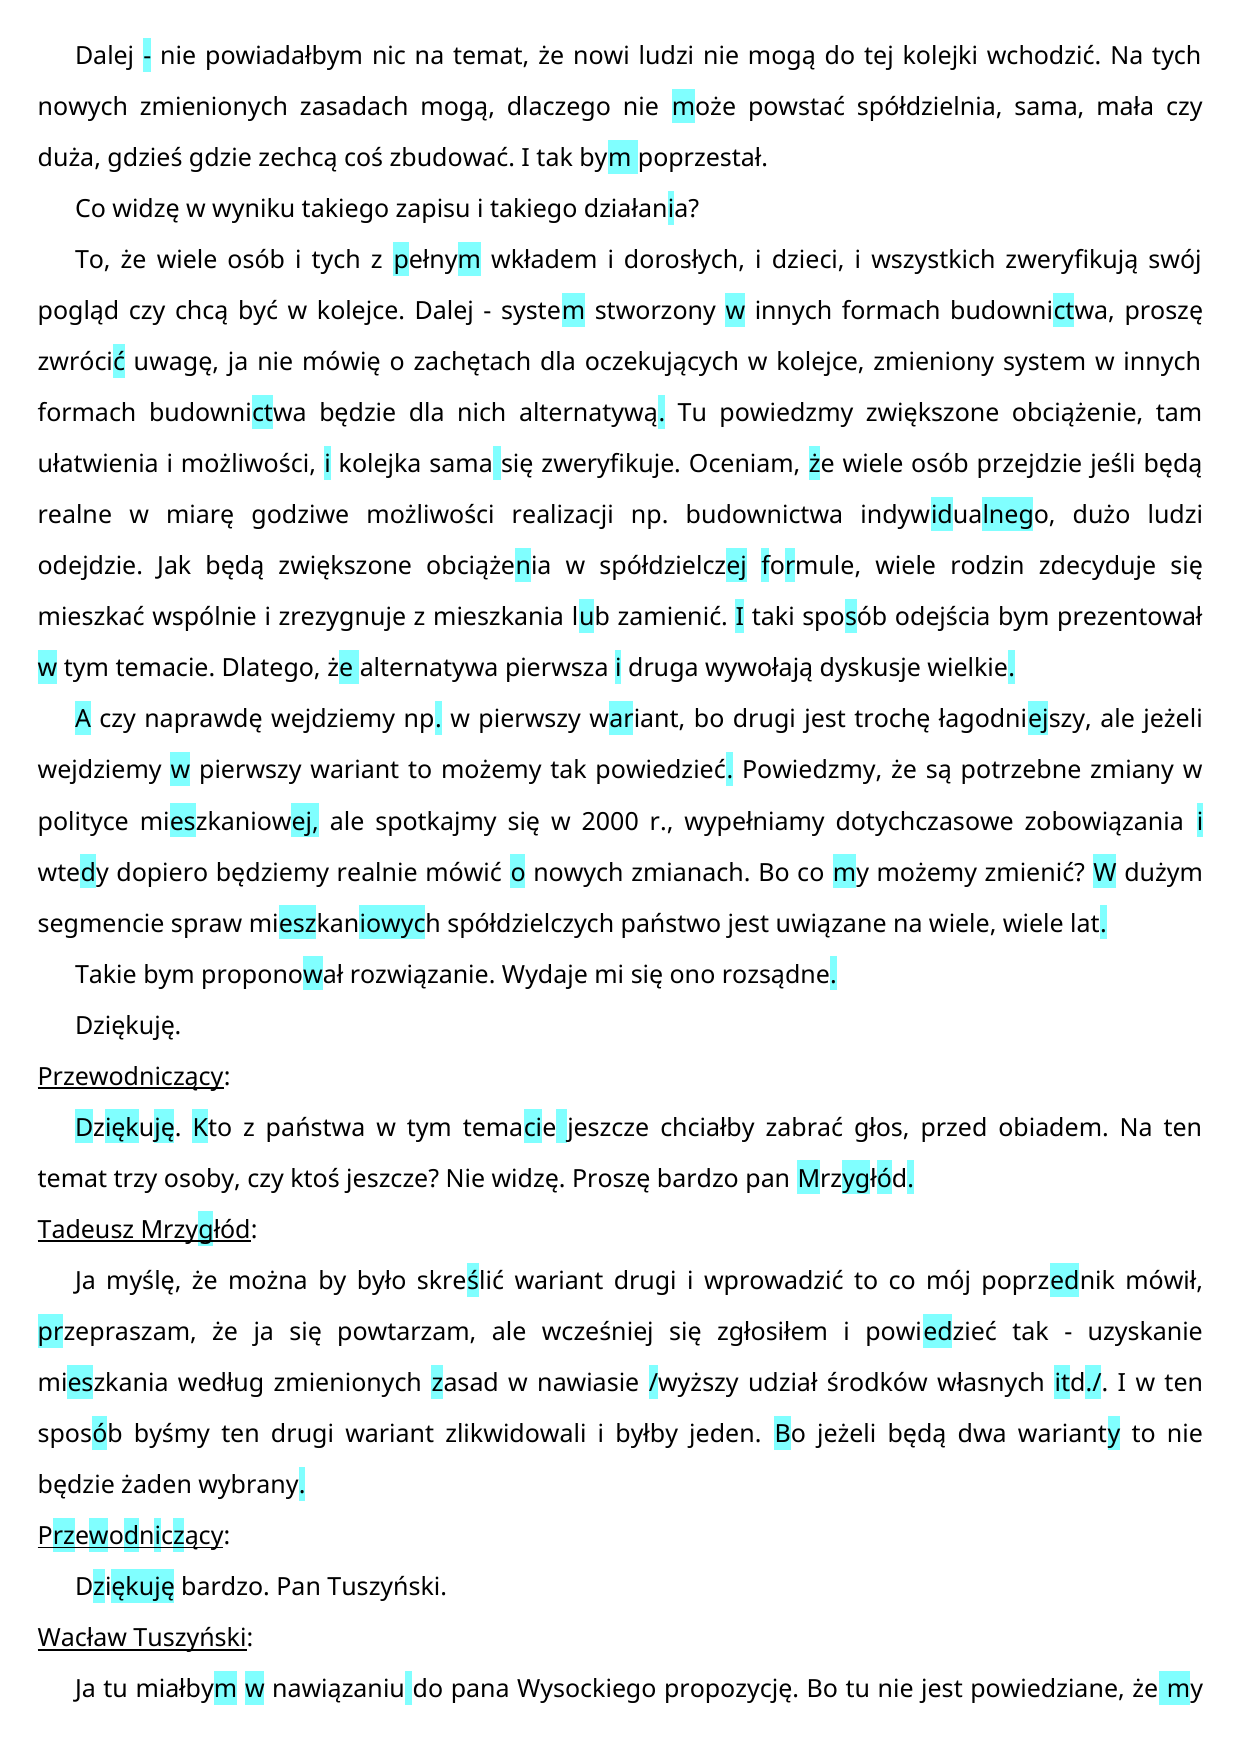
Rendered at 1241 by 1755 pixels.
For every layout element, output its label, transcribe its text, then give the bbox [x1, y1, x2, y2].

text Takie bym proponował rozwiązanie. Wydaje mi się ono rozsądne. [37, 956, 1203, 990]
text To, że wiele osób i tych z pełnym wkładem i dorosłych, i dzieci, i wszystkich zweryfikują swój pogląd czy chcą być w kolejce. Dalej - system stworzony w innych formach budownictwa, proszę zwrócić uwagę, ja nie mówię o zachętach dla oczekujących w kolejce, zmieniony system w innych formach budownictwa będzie dla nich alternatywą. Tu powiedzmy zwiększone obciążenie, tam ułatwienia i możliwości, i kolejka sama się zweryfikuje. Oceniam, że wiele osób przejdzie jeśli będą realne w miarę godziwe możliwości realizacji np. budownictwa indywidualnego, dużo ludzi odejdzie. Jak będą zwiększone obciążenia w spółdzielczej formule, wiele rodzin zdecyduje się mieszkać wspólnie i zrezygnuje z mieszkania lub zamienić. I taki sposób odejścia bym prezentował w tym temacie. Dlatego, że alternatywa pierwsza i druga wywołają dyskusje wielkie. [37, 242, 1203, 684]
text Przewodniczący: [37, 1058, 1203, 1092]
text Przewodniczący: [37, 1518, 1203, 1552]
text A czy naprawdę wejdziemy np. w pierwszy wariant, bo drugi jest trochę łagodniejszy, ale jeżeli wejdziemy w pierwszy wariant to możemy tak powiedzieć. Powiedzmy, że są potrzebne zmiany w polityce mieszkaniowej, ale spotkajmy się w 2000 r., wypełniamy dotychczasowe zobowiązania i wtedy dopiero będziemy realnie mówić o nowych zmianach. Bo co my możemy zmienić? W dużym segmencie spraw mieszkaniowych spółdzielczych państwo jest uwiązane na wiele, wiele lat. [37, 701, 1203, 939]
text Ja myślę, że można by było skreślić wariant drugi i wprowadzić to co mój poprzednik mówił, przepraszam, że ja się powtarzam, ale wcześniej się zgłosiłem i powiedzieć tak - uzyskanie mieszkania według zmienionych zasad w nawiasie /wyższy udział środków własnych itd./. I w ten sposób byśmy ten drugi wariant zlikwidowali i byłby jeden. Bo jeżeli będą dwa warianty to nie będzie żaden wybrany. [37, 1262, 1203, 1501]
text Dziękuję. [37, 1007, 1203, 1041]
text Dziękuję bardzo. Pan Tuszyński. [37, 1569, 1203, 1603]
text Dziękuję. Kto z państwa w tym temacie jeszcze chciałby zabrać głos, przed obiadem. Na ten temat trzy osoby, czy ktoś jeszcze? Nie widzę. Proszę bardzo pan Mrzygłód. [37, 1109, 1203, 1194]
text Ja tu miałbym w nawiązaniu do pana Wysockiego propozycję. Bo tu nie jest powiedziane, że my [37, 1671, 1203, 1705]
text Co widzę w wyniku takiego zapisu i takiego działania? [37, 191, 1203, 225]
text Dalej - nie powiadałbym nic na temat, że nowi ludzi nie mogą do tej kolejki wchodzić. Na tych nowych zmienionych zasadach mogą, dlaczego nie może powstać spółdzielnia, sama, mała czy duża, gdzieś gdzie zechcą coś zbudować. I tak bym poprzestał. [37, 37, 1203, 174]
text Tadeusz Mrzygłód: [37, 1211, 1203, 1246]
text Wacław Tuszyński: [37, 1620, 1203, 1654]
